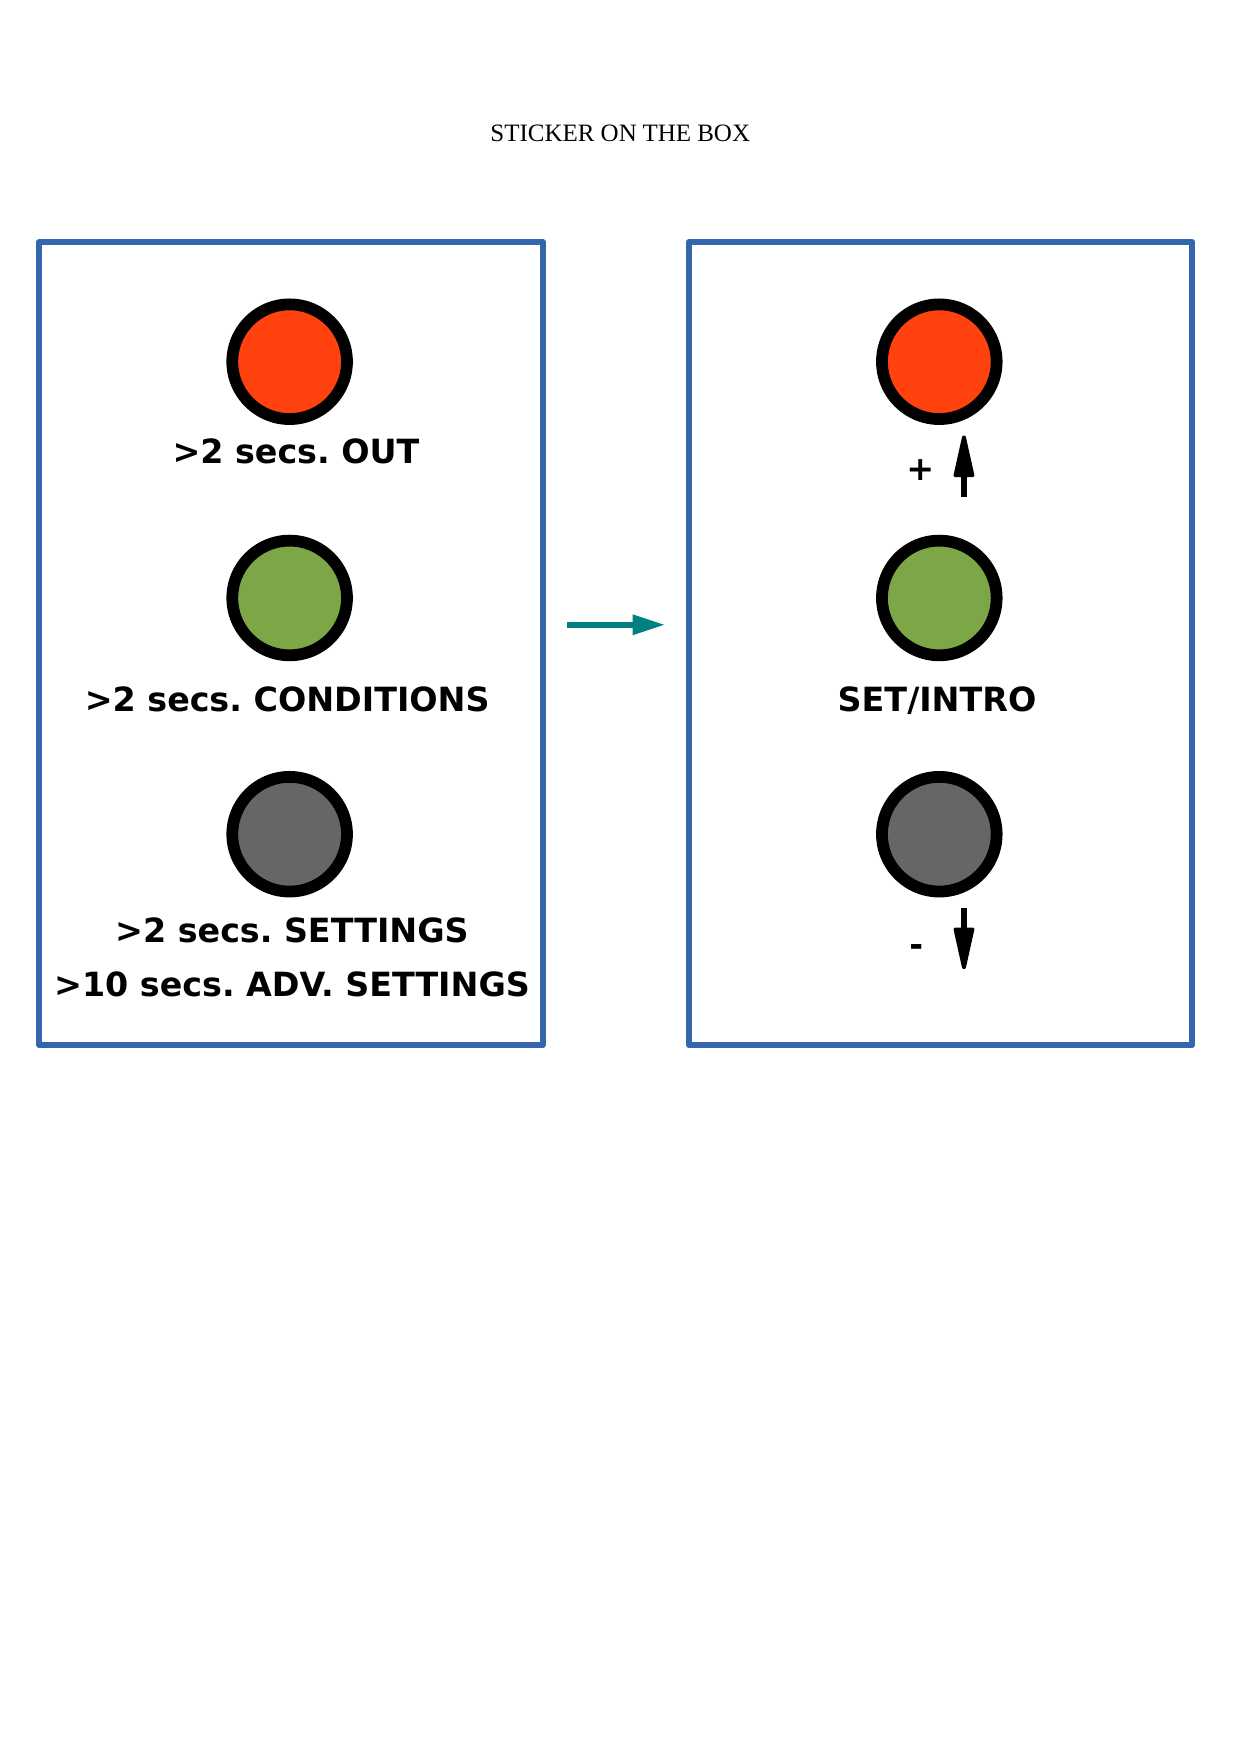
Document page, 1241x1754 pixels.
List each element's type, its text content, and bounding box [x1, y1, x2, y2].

text STICKER ON THE BOX [118, 118, 1122, 147]
